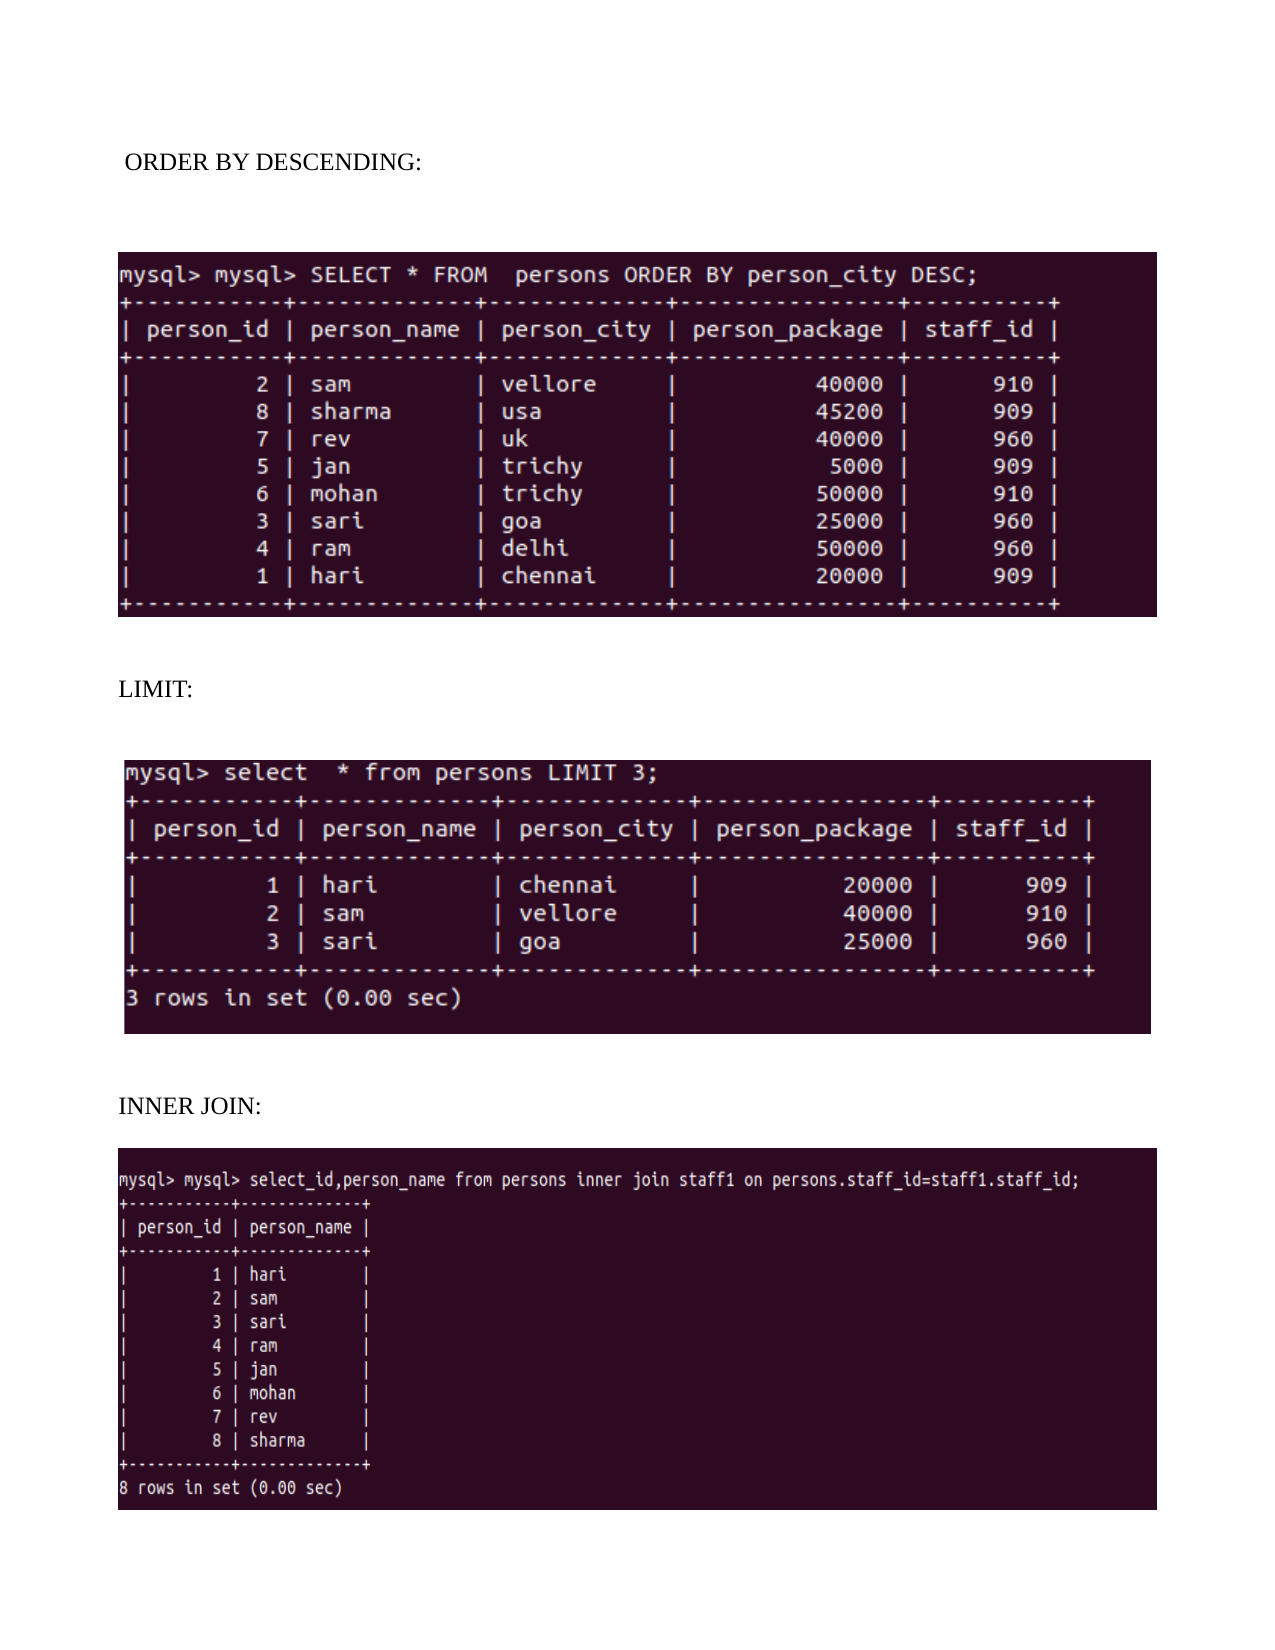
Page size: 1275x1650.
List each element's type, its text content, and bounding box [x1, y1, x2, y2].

picture [118, 252, 1157, 617]
text INNER JOIN: [118, 1091, 1157, 1120]
text LIMIT: [118, 674, 1157, 703]
text ORDER BY DESCENDING: [118, 147, 1157, 176]
picture [118, 1148, 1157, 1510]
picture [124, 760, 1151, 1034]
